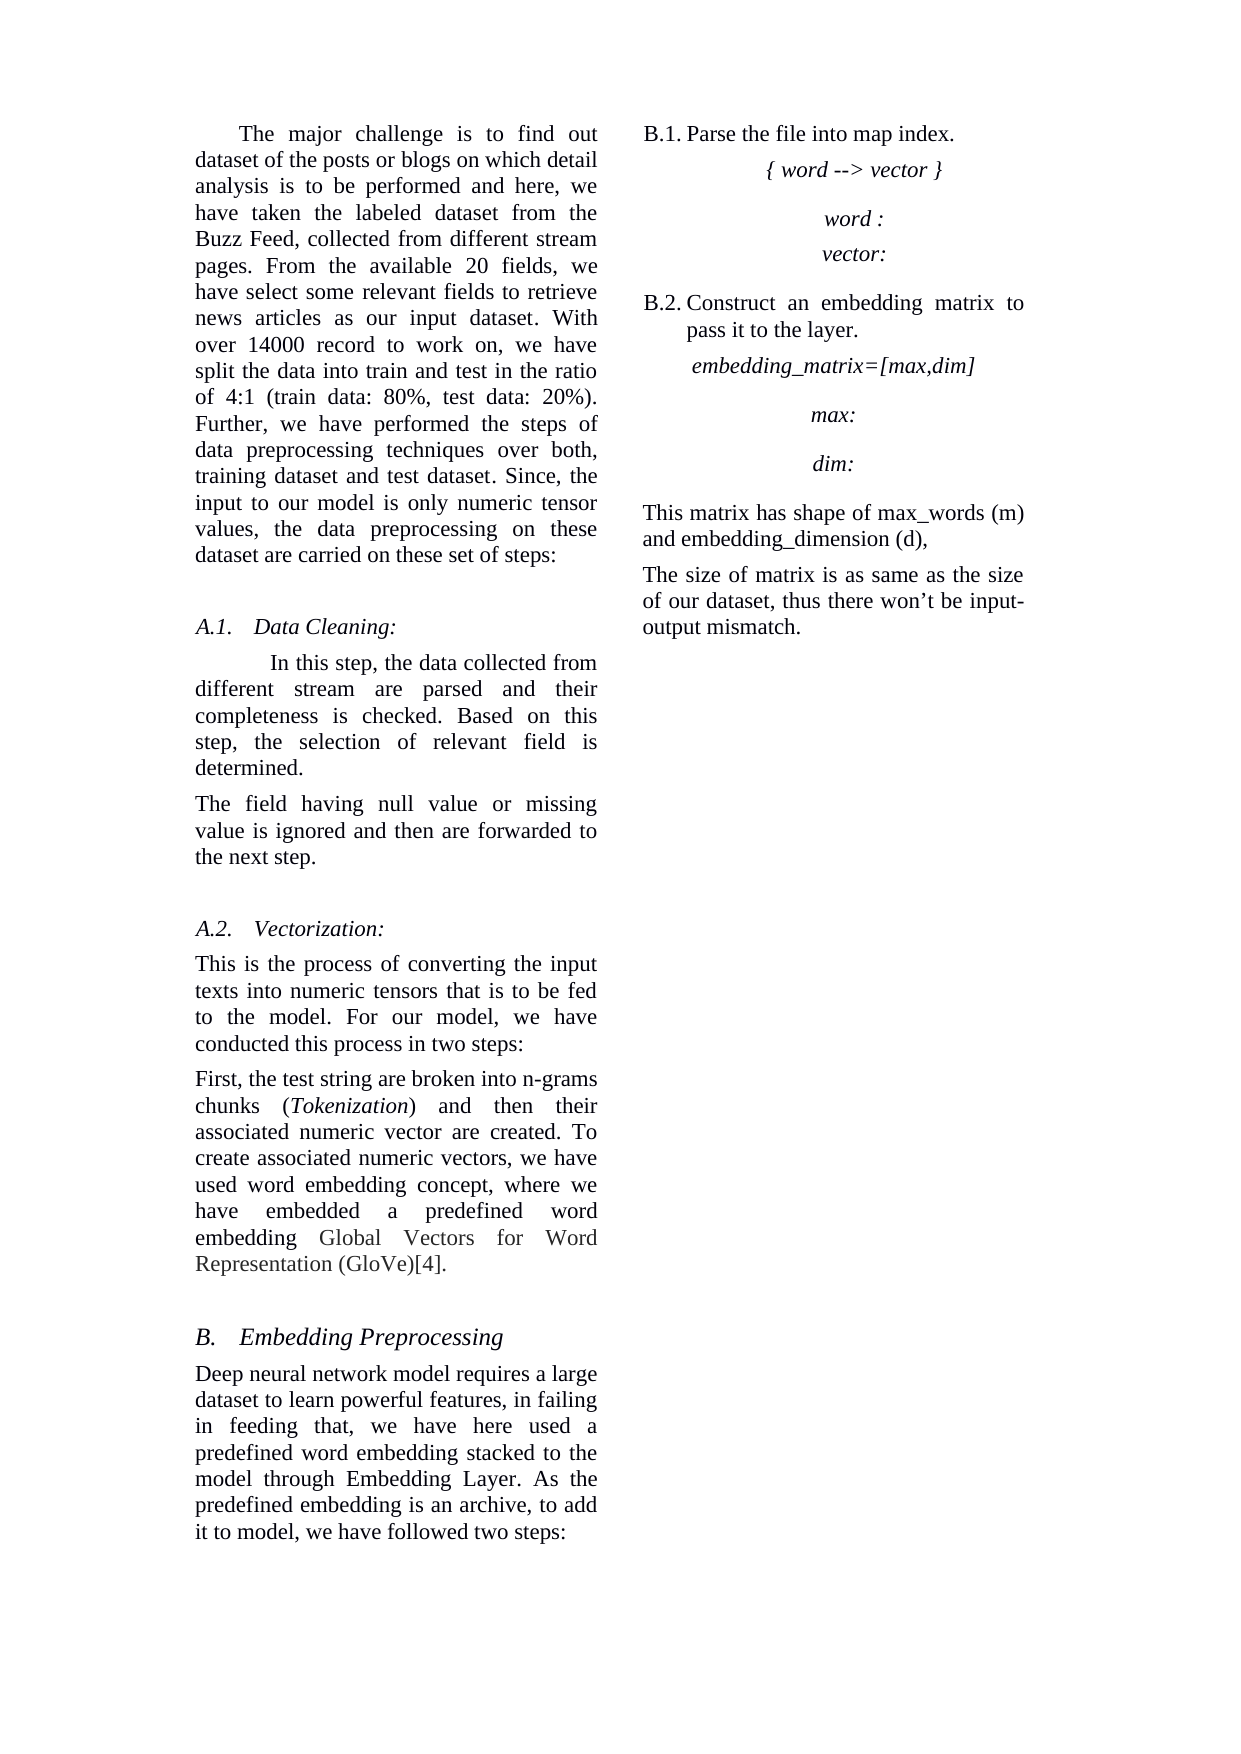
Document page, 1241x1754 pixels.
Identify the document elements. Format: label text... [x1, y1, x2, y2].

text word : [684, 205, 1025, 231]
text The field having null value or missing value is ignored and then are forwarded to the next step. [195, 790, 598, 869]
list Parse the file into map index. [643, 120, 1025, 146]
list Data Cleaning: [196, 613, 598, 639]
list Construct an embedding matrix to pass it to the layer. [643, 289, 1025, 342]
text vector: [684, 241, 1025, 267]
list Embedding Preprocessing [195, 1322, 598, 1350]
text This matrix has shape of max_words (m) and embedding_dimension (d), [642, 498, 1025, 551]
text max: [642, 401, 1025, 427]
text In this step, the data collected from different stream are parsed and their completeness is checked. Based on this step, the selection of relevant field is determined. [195, 649, 598, 781]
text dim: [642, 449, 1025, 476]
text Deep neural network model requires a large dataset to learn powerful features, in failing in feeding that, we have here used a predefined word embedding stacked to the model through Embedding Layer. As the predefined embedding is an archive, to add it to model, we have followed two steps: [195, 1360, 598, 1544]
text { word --> vector } [684, 156, 1025, 182]
list Vectorization: [196, 915, 598, 941]
text First, the test string are broken into n-grams chunks (Tokenization) and then their associated numeric vector are created. To create associated numeric vectors, we have used word embedding concept, where we have embedded a predefined word embedding Global Vectors for Word Representation (GloVe)[4]. [195, 1065, 598, 1276]
text The size of matrix is as same as the size of our dataset, thus there won’t be input-output mismatch. [642, 561, 1025, 640]
text This is the process of converting the input texts into numeric tensors that is to be fed to the model. For our model, we have conducted this process in two steps: [195, 951, 598, 1056]
text embedding_matrix=[max,dim] [642, 352, 1025, 378]
text The major challenge is to find out dataset of the posts or blogs on which detail analysis is to be performed and here, we have taken the labeled dataset from the Buzz Feed, collected from different stream pages. From the available 20 fields, we have select some relevant fields to retrieve news articles as our input dataset. With over 14000 record to work on, we have split the data into train and test in the ratio of 4:1 (train data: 80%, test data: 20%). Further, we have performed the steps of data preprocessing techniques over both, training dataset and test dataset. Since, the input to our model is only numeric tensor values, the data preprocessing on these dataset are carried on these set of steps: [195, 120, 598, 568]
